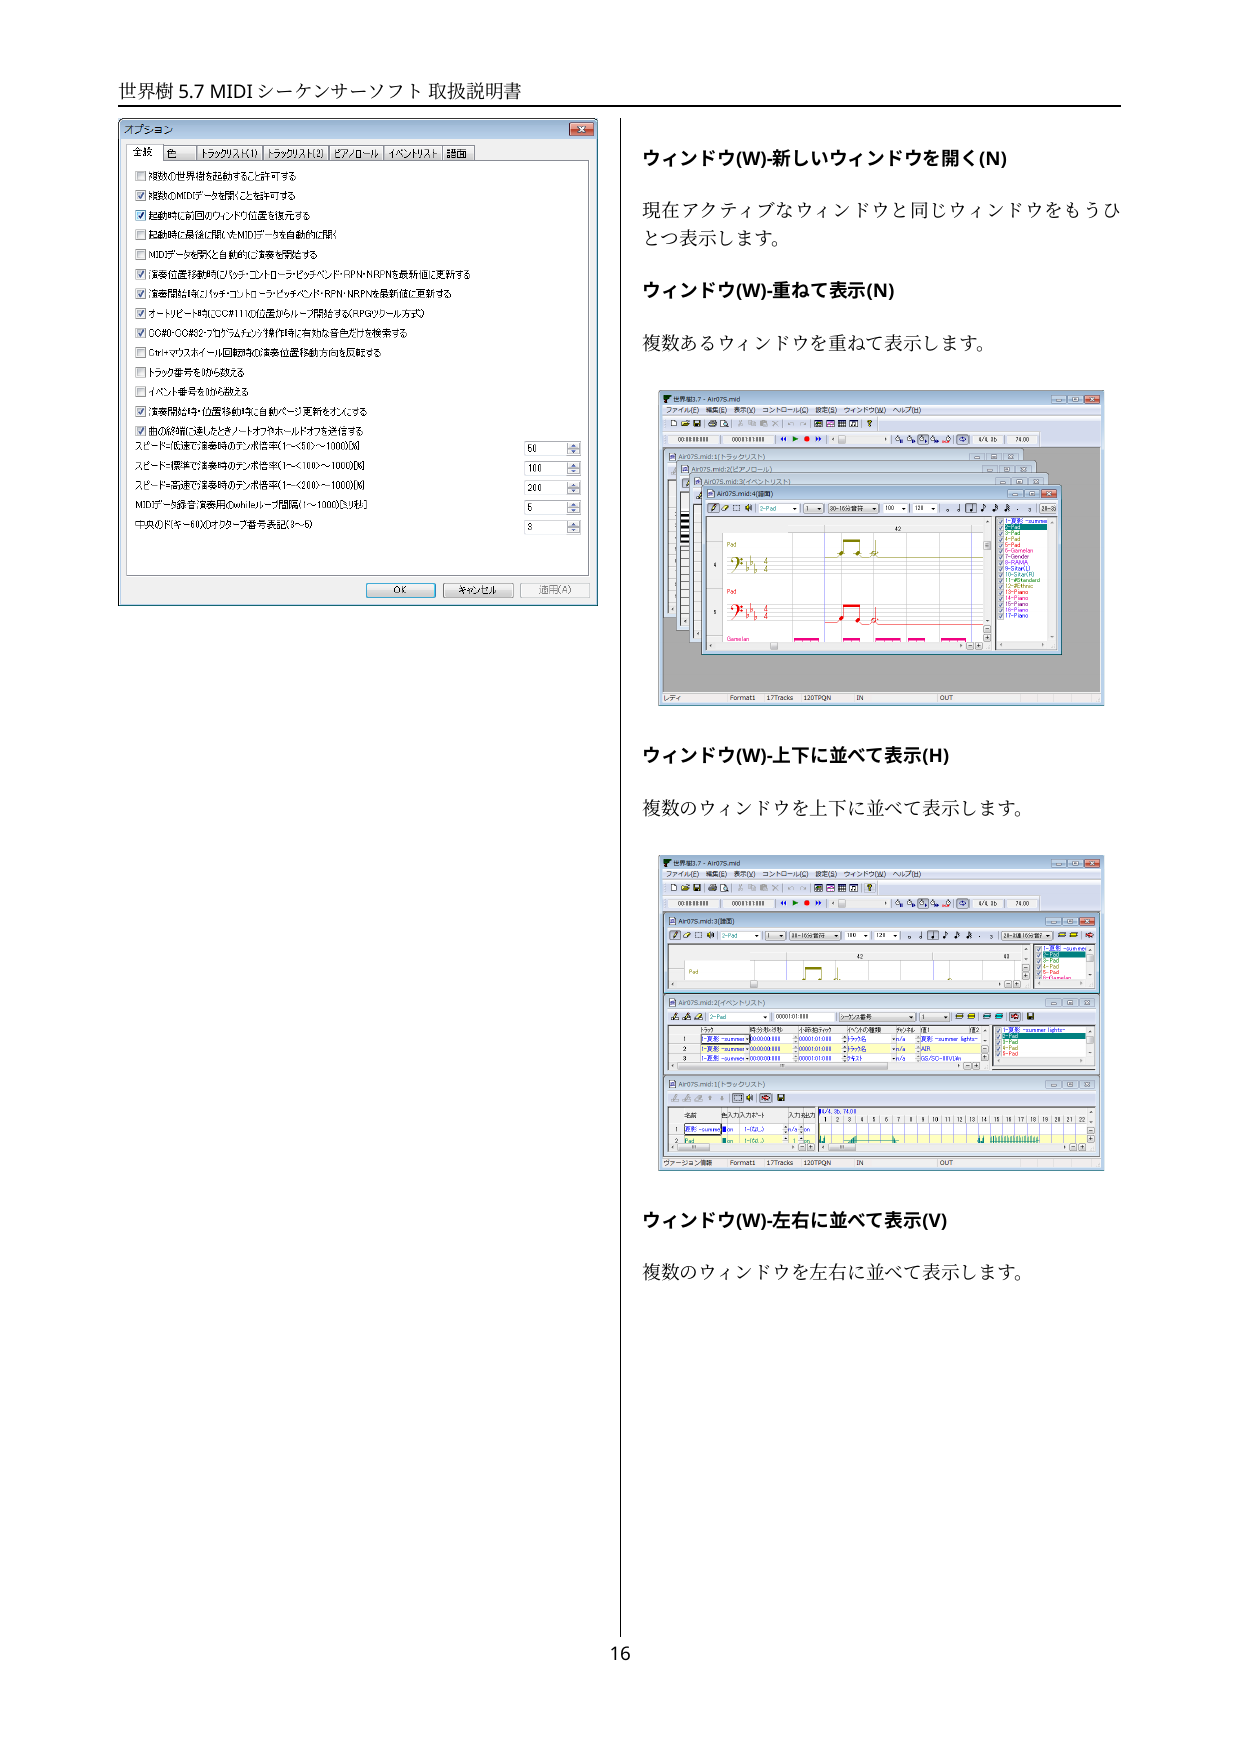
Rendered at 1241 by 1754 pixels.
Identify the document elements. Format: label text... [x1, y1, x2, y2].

text 複数あるウィンドウを重ねて表示します。 [642, 328, 1122, 356]
text ウィンドウ(W)-新しいウィンドウを開く(N) [642, 144, 1122, 171]
picture [658, 855, 1105, 1171]
text ウィンドウ(W)-重ねて表示(N) [642, 276, 1122, 303]
text ウィンドウ(W)-左右に並べて表示(V) [642, 1205, 1122, 1233]
text ウィンドウ(W)-上下に並べて表示(H) [642, 741, 1122, 768]
text 複数のウィンドウを左右に並べて表示します。 [642, 1258, 1122, 1285]
text 現在アクティブなウィンドウと同じウィンドウをもうひとつ表示します。 [642, 196, 1122, 250]
picture [118, 118, 598, 606]
text 複数のウィンドウを上下に並べて表示します。 [642, 793, 1122, 820]
picture [658, 390, 1105, 706]
